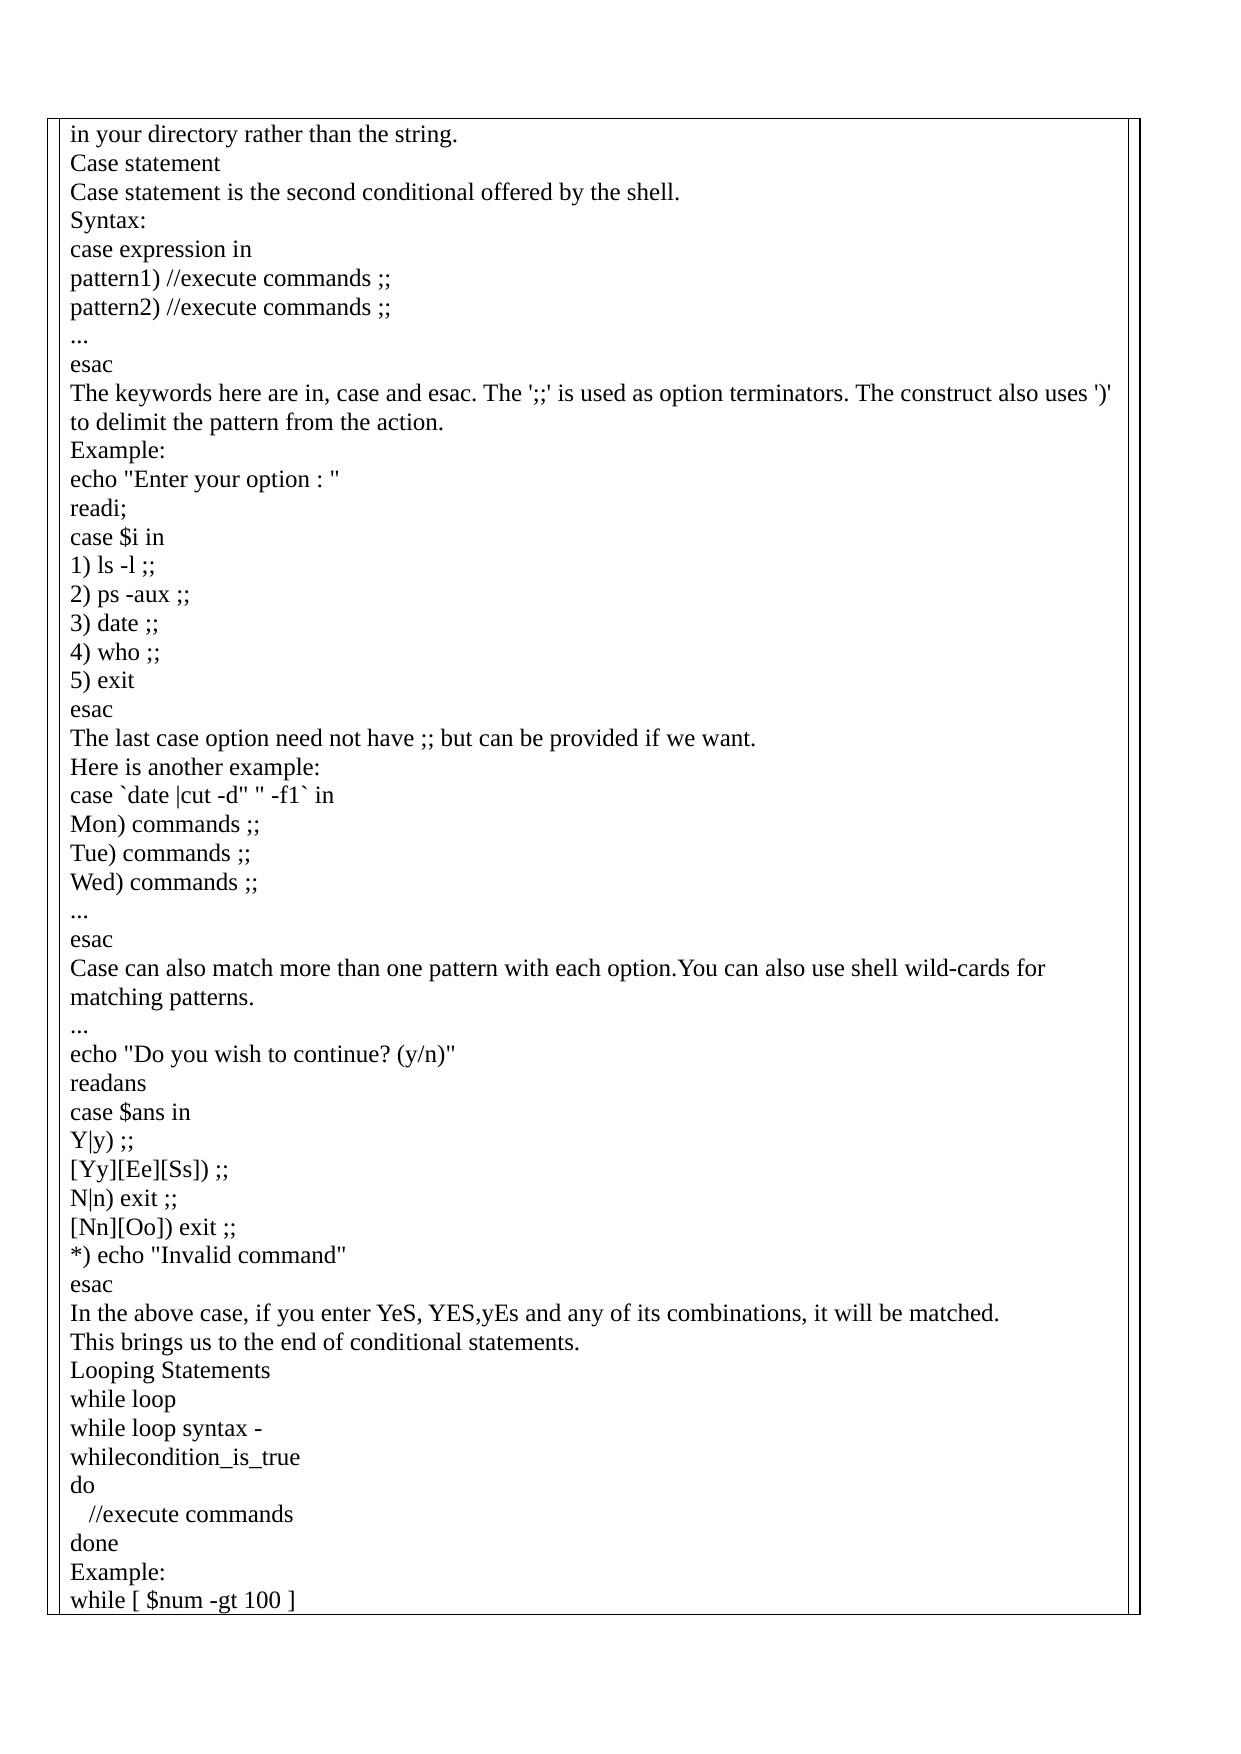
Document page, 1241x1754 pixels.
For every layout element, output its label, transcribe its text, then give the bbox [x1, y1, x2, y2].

table_cell in your directory rather than the string. Case statement Case statement is the second conditional offered by the shell. Syntax: case expression in pattern1) //execute commands ;; pattern2) //execute commands ;; ... esac The keywords here are in, case and esac. The ';;' is used as option terminators. The construct also uses ')' to delimit the pattern from the action. Example: echo "Enter your option : " readi; case $i in 1) ls -l ;; 2) ps -aux ;; 3) date ;; 4) who ;; 5) exit esac The last case option need not have ;; but can be provided if we want. Here is another example: case `date |cut -d" " -f1` in Mon) commands ;; Tue) commands ;; Wed) commands ;; ... esac Case can also match more than one pattern with each option.You can also use shell wild-cards for matching patterns. ... echo "Do you wish to continue? (y/n)" readans case $ans in Y|y) ;; [Yy][Ee][Ss]) ;; N|n) exit ;; [Nn][Oo]) exit ;; *) echo "Invalid command" esac In the above case, if you enter YeS, YES,yEs and any of its combinations, it will be matched. This brings us to the end of conditional statements. Looping Statements while loop while loop syntax - whilecondition_is_true do //execute commands done Example: while [ $num -gt 100 ] [60, 119, 1128, 1614]
